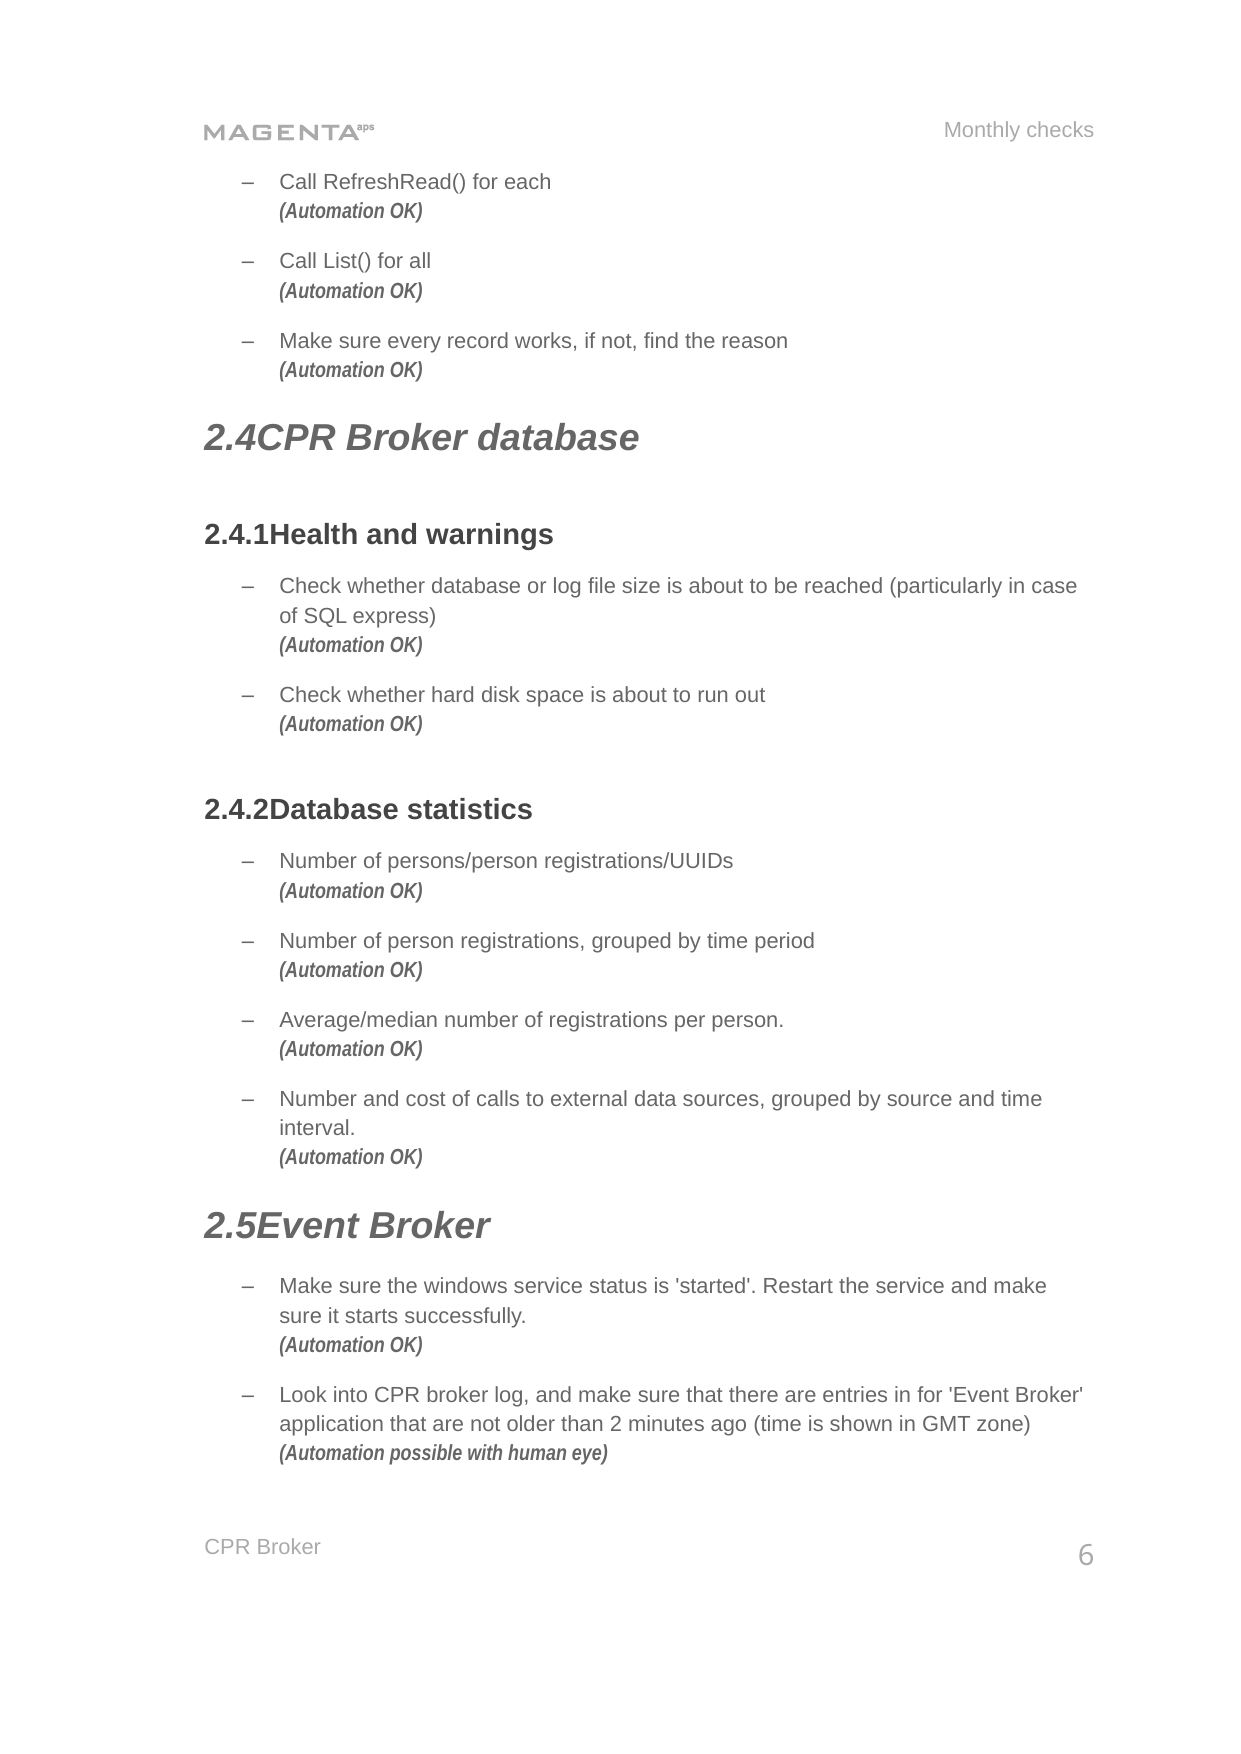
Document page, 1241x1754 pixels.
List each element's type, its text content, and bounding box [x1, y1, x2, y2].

list Make sure the windows service status is 'started'. Restart the service and make sure it starts successfully. (Automation OK) [242, 1271, 1094, 1358]
list Number of person registrations, grouped by time period (Automation OK) [242, 925, 1094, 983]
list Call List() for all (Automation OK) [242, 246, 1094, 304]
list Make sure every record works, if not, find the reason (Automation OK) [242, 325, 1094, 383]
list Number of persons/person registrations/UUIDs (Automation OK) [242, 846, 1094, 904]
subtitle Database statistics [204, 773, 1094, 831]
subtitle CPR Broker database [204, 404, 1094, 462]
list Number and cost of calls to external data sources, grouped by source and time interval. (Automation OK) [242, 1083, 1094, 1171]
list Average/median number of registrations per person. (Automation OK) [242, 1004, 1094, 1062]
list Look into CPR broker log, and make sure that there are entries in for 'Event Broker' application that are not older than 2 minutes ago (time is shown in GMT zone) (Automation possible with human eye) [242, 1379, 1094, 1466]
subtitle Health and warnings [204, 498, 1094, 556]
list Check whether hard disk space is about to run out (Automation OK) [242, 679, 1094, 737]
list Check whether database or log file size is about to be reached (particularly in case of SQL express) (Automation OK) [242, 571, 1094, 658]
subtitle Event Broker [204, 1191, 1094, 1250]
list Call RefreshRead() for each (Automation OK) [242, 166, 1094, 225]
